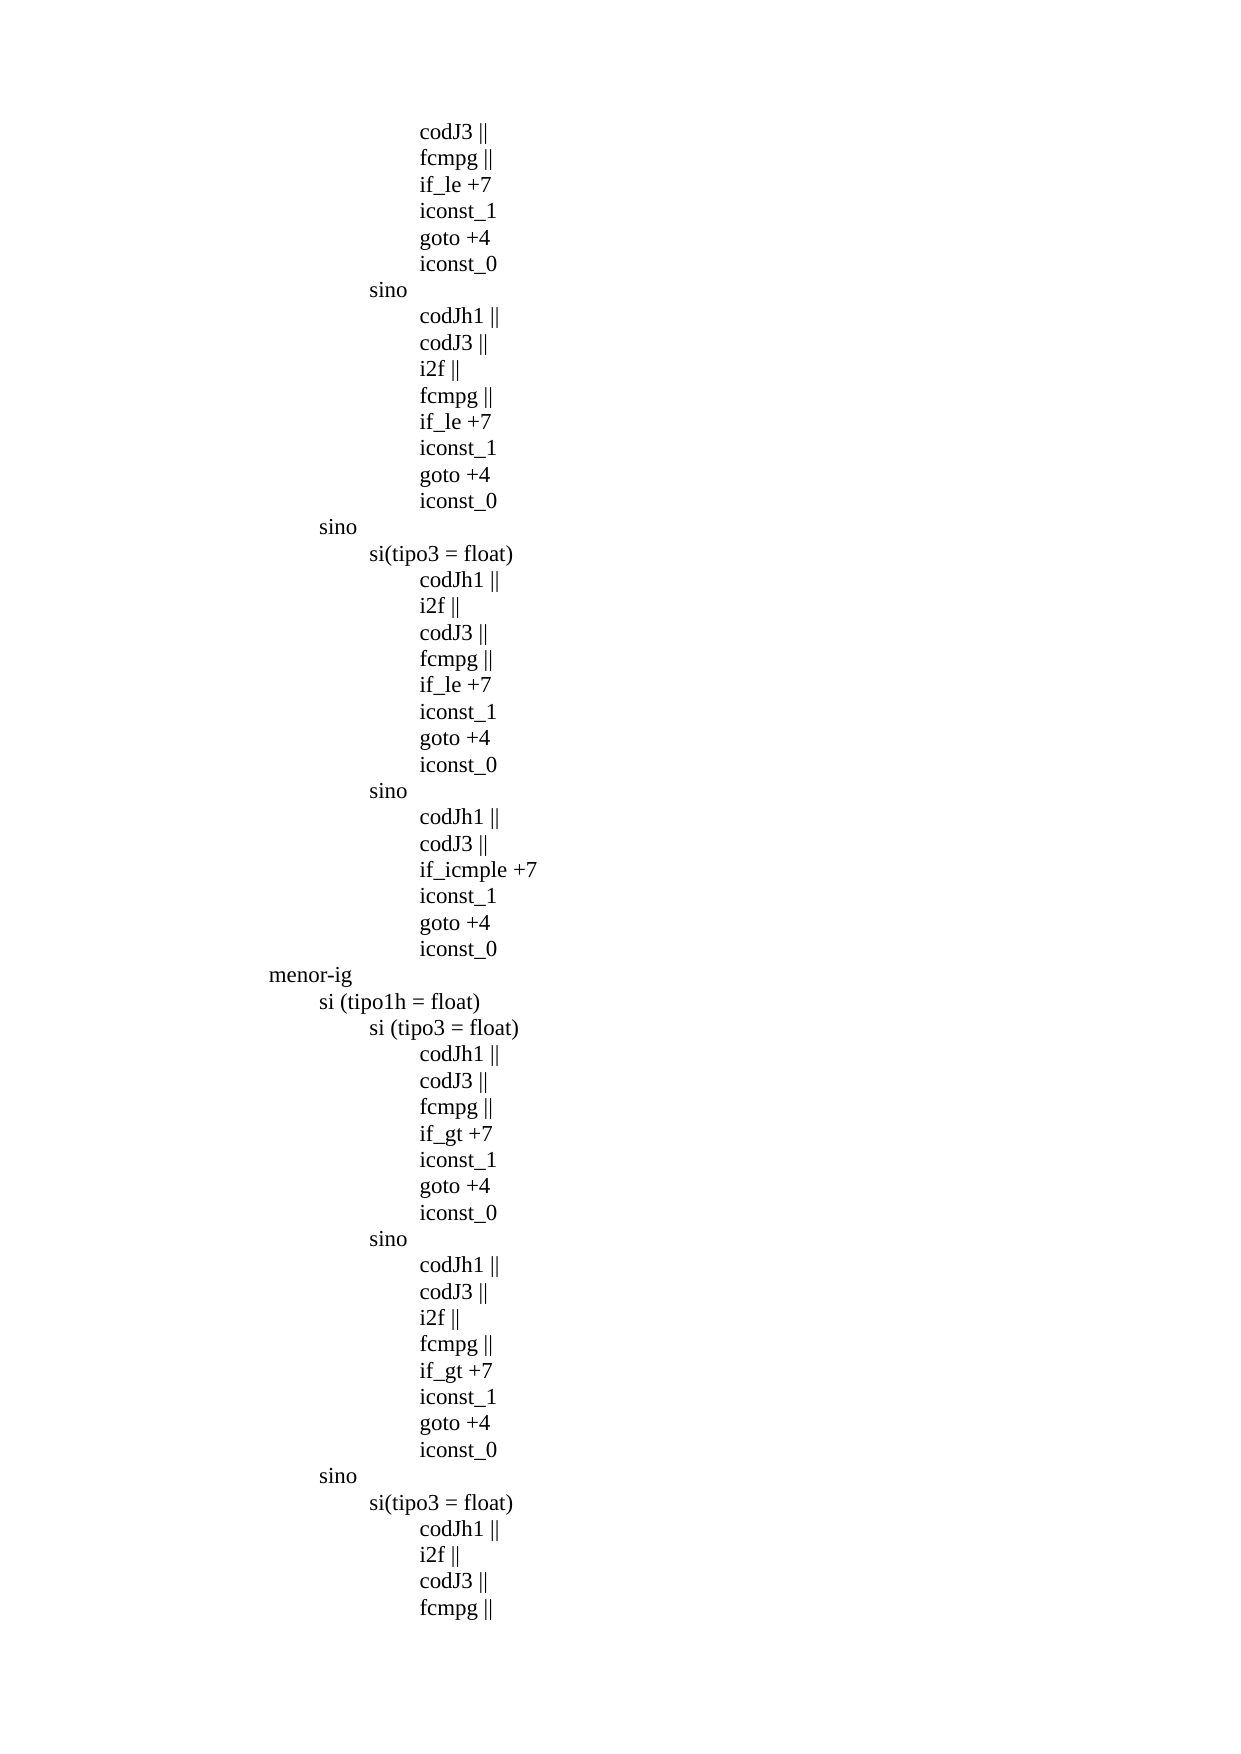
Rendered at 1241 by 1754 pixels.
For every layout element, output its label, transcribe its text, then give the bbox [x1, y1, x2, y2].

text fcmpg || [118, 1330, 1122, 1357]
text sino [118, 276, 1122, 303]
text fcmpg || [118, 1594, 1122, 1620]
text iconst_0 [118, 487, 1122, 513]
text if_gt +7 [118, 1119, 1122, 1146]
text iconst_1 [118, 698, 1122, 724]
text iconst_0 [118, 250, 1122, 276]
text codJ3 || [118, 1067, 1122, 1093]
text sino [118, 1225, 1122, 1251]
text codJ3 || [118, 619, 1122, 645]
text if_gt +7 [118, 1357, 1122, 1383]
text iconst_1 [118, 1146, 1122, 1172]
text codJh1 || [118, 1041, 1122, 1067]
text if_le +7 [118, 171, 1122, 197]
text goto +4 [118, 461, 1122, 487]
text goto +4 [118, 1172, 1122, 1199]
text iconst_1 [118, 1383, 1122, 1409]
text sino [118, 1462, 1122, 1488]
text codJh1 || [118, 803, 1122, 830]
text codJ3 || [118, 1278, 1122, 1304]
text goto +4 [118, 724, 1122, 751]
text iconst_1 [118, 882, 1122, 909]
text goto +4 [118, 223, 1122, 250]
text i2f || [118, 355, 1122, 382]
text fcmpg || [118, 382, 1122, 408]
text menor-ig [118, 961, 1122, 988]
text iconst_0 [118, 1199, 1122, 1225]
text codJ3 || [118, 1568, 1122, 1594]
text codJh1 || [118, 1515, 1122, 1541]
text iconst_0 [118, 1436, 1122, 1462]
text codJh1 || [118, 1251, 1122, 1278]
text codJ3 || [118, 830, 1122, 856]
text if_le +7 [118, 408, 1122, 434]
text if_le +7 [118, 672, 1122, 698]
text fcmpg || [118, 645, 1122, 672]
text si (tipo3 = float) [118, 1014, 1122, 1041]
text sino [118, 513, 1122, 540]
text if_icmple +7 [118, 856, 1122, 882]
text iconst_0 [118, 751, 1122, 777]
text fcmpg || [118, 1093, 1122, 1119]
text si(tipo3 = float) [118, 1488, 1122, 1515]
text i2f || [118, 592, 1122, 619]
text si (tipo1h = float) [118, 988, 1122, 1014]
text iconst_0 [118, 935, 1122, 961]
text sino [118, 777, 1122, 803]
text fcmpg || [118, 144, 1122, 171]
text goto +4 [118, 1409, 1122, 1436]
text iconst_1 [118, 434, 1122, 461]
text i2f || [118, 1541, 1122, 1568]
text si(tipo3 = float) [118, 540, 1122, 566]
text codJh1 || [118, 303, 1122, 329]
text codJ3 || [118, 118, 1122, 144]
text i2f || [118, 1304, 1122, 1330]
text iconst_1 [118, 197, 1122, 223]
text goto +4 [118, 909, 1122, 935]
text codJh1 || [118, 566, 1122, 592]
text codJ3 || [118, 329, 1122, 355]
